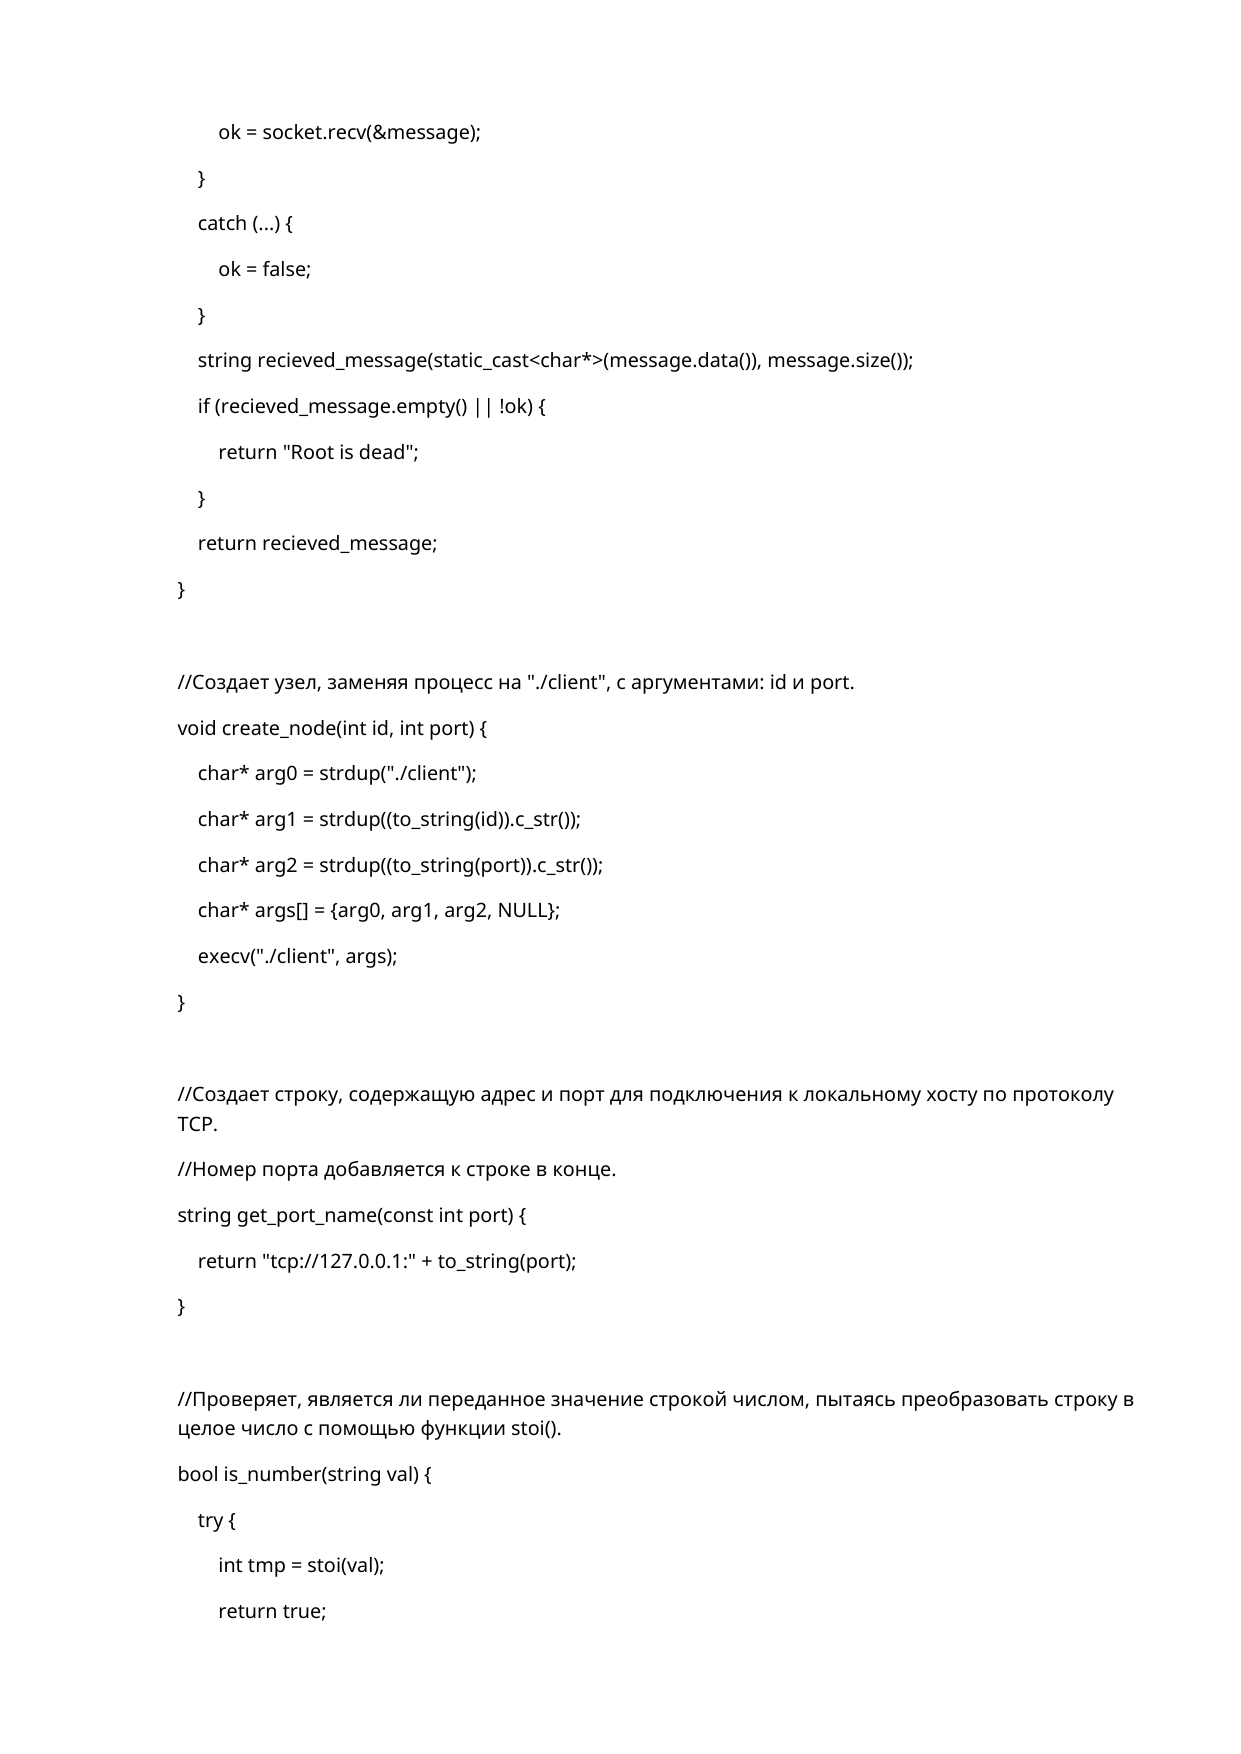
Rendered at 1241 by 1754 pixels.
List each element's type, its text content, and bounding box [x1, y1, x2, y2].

text execv("./client", args); [177, 942, 1152, 969]
text return "Root is dead"; [177, 438, 1152, 465]
text } [177, 575, 1152, 602]
text catch (...) { [177, 209, 1152, 237]
text ok = socket.recv(&message); [177, 118, 1152, 145]
text //Cоздает узел, заменяя процесс на "./client", с аргументами: id и port. [177, 668, 1152, 695]
text return "tcp://127.0.0.1:" + to_string(port); [177, 1247, 1152, 1274]
text return recieved_message; [177, 530, 1152, 557]
text char* args[] = {arg0, arg1, arg2, NULL}; [177, 897, 1152, 924]
text } [177, 301, 1152, 328]
text string get_port_name(const int port) { [177, 1201, 1152, 1228]
text //Номер порта добавляется к строке в конце. [177, 1156, 1152, 1182]
text } [177, 484, 1152, 511]
text char* arg1 = strdup((to_string(id)).c_str()); [177, 805, 1152, 832]
text bool is_number(string val) { [177, 1460, 1152, 1487]
text //Проверяет, является ли переданное значение строкой числом, пытаясь преобразовать строку в целое число с помощью функции stoi(). [177, 1385, 1152, 1441]
text char* arg2 = strdup((to_string(port)).c_str()); [177, 851, 1152, 878]
text int tmp = stoi(val); [177, 1552, 1152, 1578]
text try { [177, 1506, 1152, 1533]
text void create_node(int id, int port) { [177, 714, 1152, 741]
text if (recieved_message.empty() || !ok) { [177, 392, 1152, 419]
text } [177, 988, 1152, 1015]
text return true; [177, 1597, 1152, 1624]
text } [177, 1293, 1152, 1320]
text //Cоздает строку, содержащую адрес и порт для подключения к локальному хосту по протоколу TCP. [177, 1081, 1152, 1137]
text char* arg0 = strdup("./client"); [177, 759, 1152, 786]
text ok = false; [177, 255, 1152, 282]
text string recieved_message(static_cast<char*>(message.data()), message.size()); [177, 347, 1152, 374]
text } [177, 164, 1152, 191]
